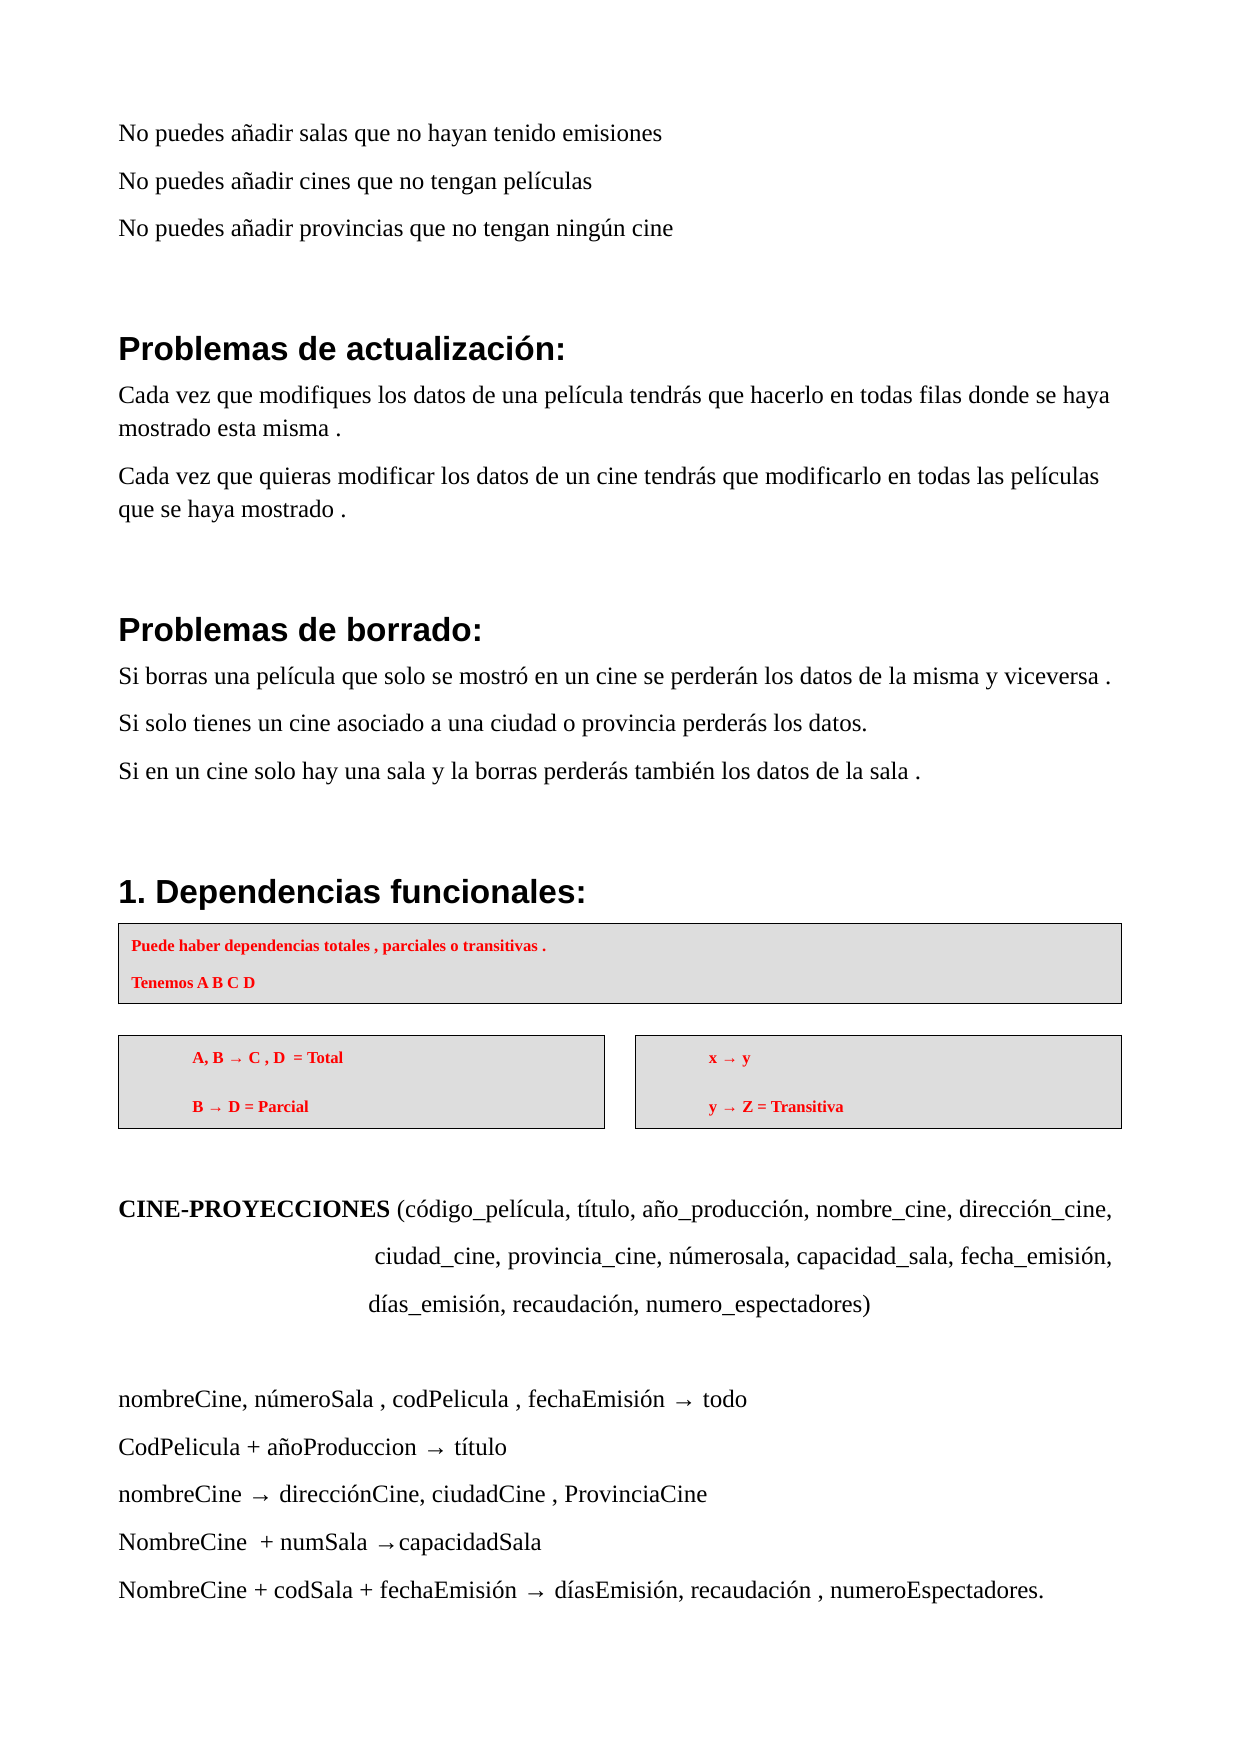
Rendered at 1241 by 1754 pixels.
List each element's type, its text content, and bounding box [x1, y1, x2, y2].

text nombreCine, númeroSala , codPelicula , fechaEmisión → todo [118, 1384, 1122, 1413]
text Cada vez que modifiques los datos de una película tendrás que hacerlo en todas filas donde se haya mostrado esta misma . [118, 380, 1122, 442]
text x → y [636, 1036, 1121, 1079]
text No puedes añadir salas que no hayan tenido emisiones [118, 118, 1122, 147]
text días_emisión, recaudación, numero_espectadores) [118, 1289, 1122, 1318]
text y → Z = Transitiva [636, 1084, 1121, 1128]
subtitle Problemas de borrado: [118, 610, 1122, 648]
text B → D = Parcial [119, 1084, 604, 1128]
text CodPelicula + añoProduccion → título [118, 1432, 1122, 1461]
subtitle Problemas de actualización: [118, 329, 1122, 368]
text No puedes añadir cines que no tengan películas [118, 166, 1122, 194]
text nombreCine → direcciónCine, ciudadCine , ProvinciaCine [118, 1479, 1122, 1508]
text Tenemos A B C D [119, 960, 1121, 1003]
text Si solo tienes un cine asociado a una ciudad o provincia perderás los datos. [118, 708, 1122, 737]
text Si en un cine solo hay una sala y la borras perderás también los datos de la sala . [118, 756, 1122, 785]
subtitle 1. Dependencias funcionales: [118, 872, 1122, 911]
text ciudad_cine, provincia_cine, númerosala, capacidad_sala, fecha_emisión, [118, 1241, 1122, 1270]
text Puede haber dependencias totales , parciales o transitivas . [119, 924, 1121, 955]
text NombreCine + numSala →capacidadSala [118, 1527, 1122, 1556]
text A, B → C , D = Total [119, 1036, 604, 1079]
text CINE-PROYECCIONES (código_película, título, año_producción, nombre_cine, dirección_cine, [118, 1194, 1122, 1223]
text Cada vez que quieras modificar los datos de un cine tendrás que modificarlo en todas las películas que se haya mostrado . [118, 461, 1122, 523]
text Si borras una película que solo se mostró en un cine se perderán los datos de la misma y viceversa . [118, 661, 1122, 690]
text NombreCine + codSala + fechaEmisión → díasEmisión, recaudación , numeroEspectadores. [118, 1575, 1122, 1603]
text No puedes añadir provincias que no tengan ningún cine [118, 213, 1122, 242]
